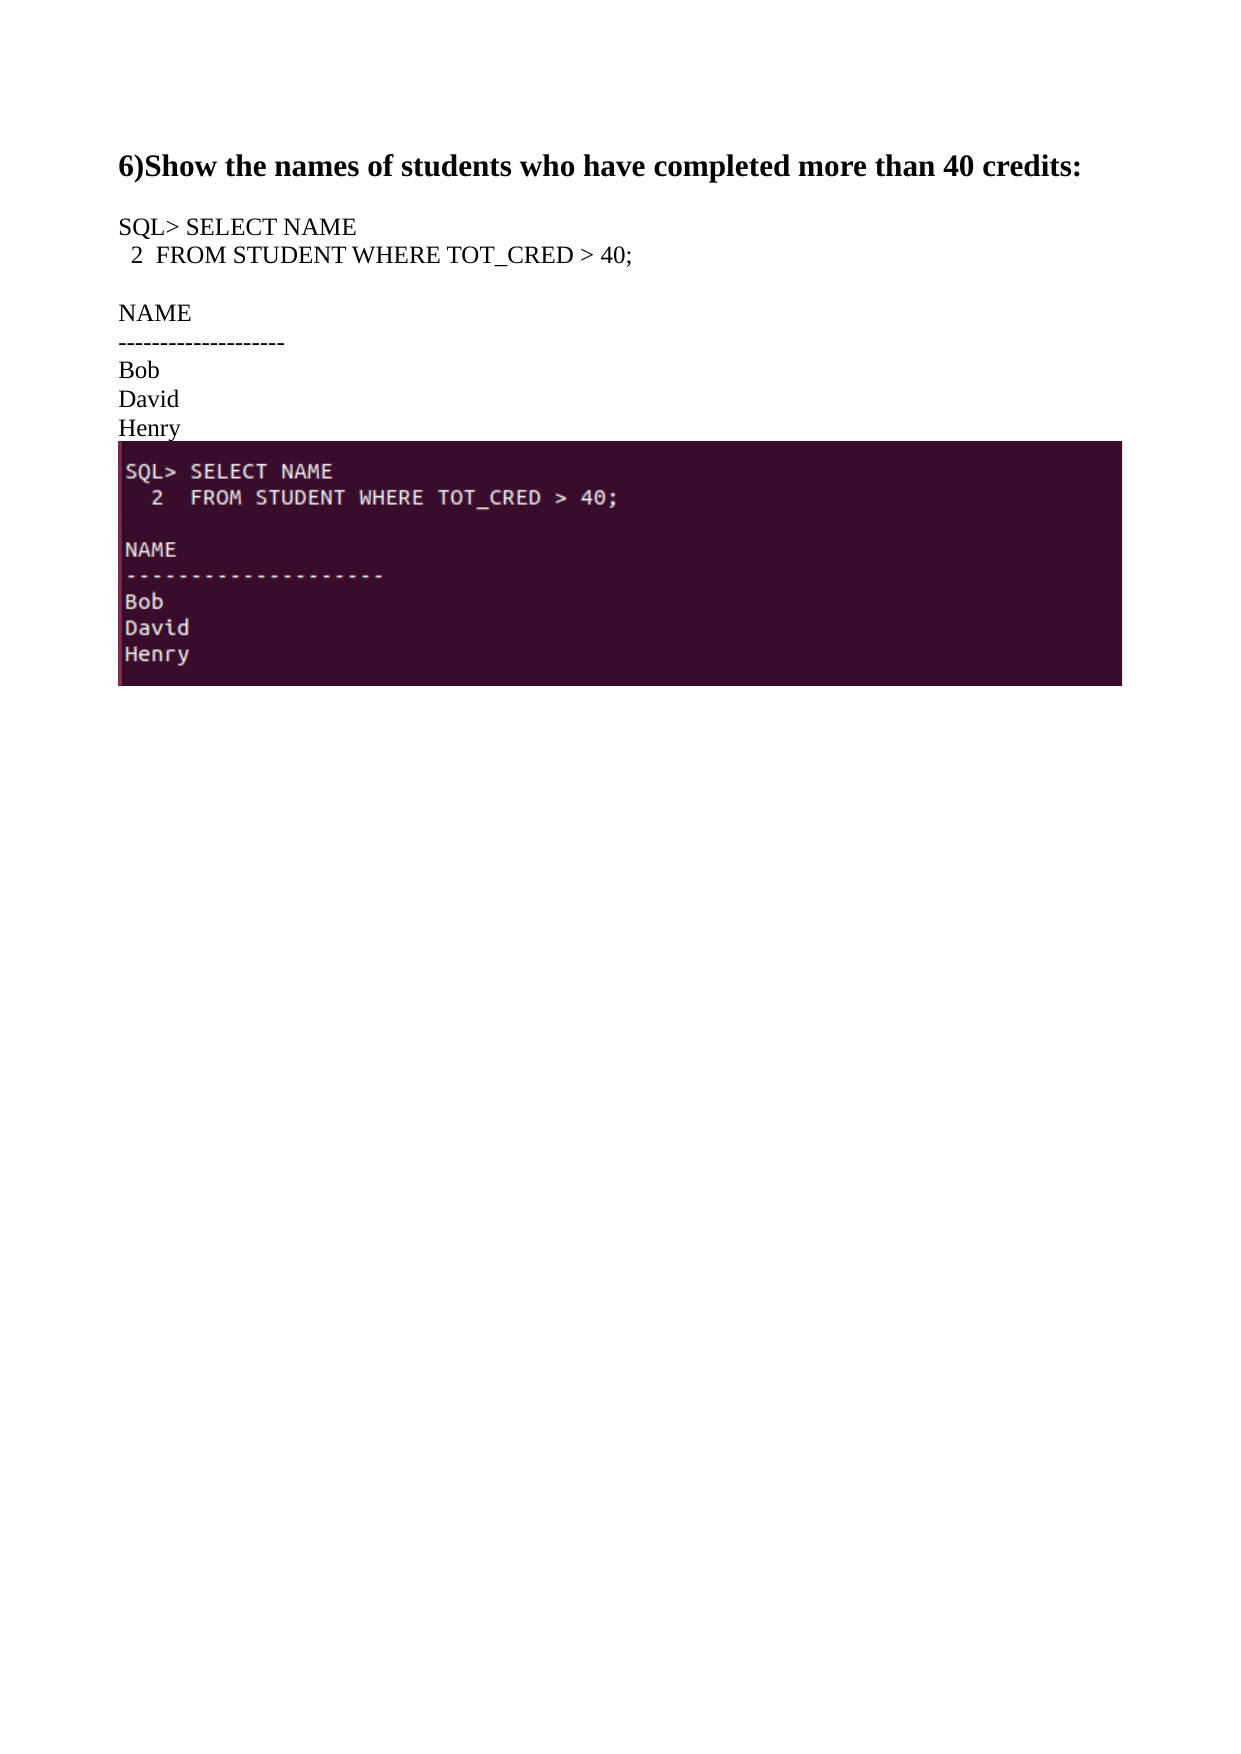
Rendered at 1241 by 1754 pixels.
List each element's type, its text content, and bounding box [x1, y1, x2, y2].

picture [118, 441, 1123, 686]
text 2 FROM STUDENT WHERE TOT_CRED > 40; [118, 240, 1122, 269]
text -------------------- [118, 327, 1122, 355]
text David [118, 384, 1122, 413]
text NAME [118, 298, 1122, 327]
text SQL> SELECT NAME [118, 212, 1122, 240]
text Bob [118, 355, 1122, 384]
text 6)Show the names of students who have completed more than 40 credits: [118, 147, 1122, 183]
text Henry [118, 413, 1122, 441]
